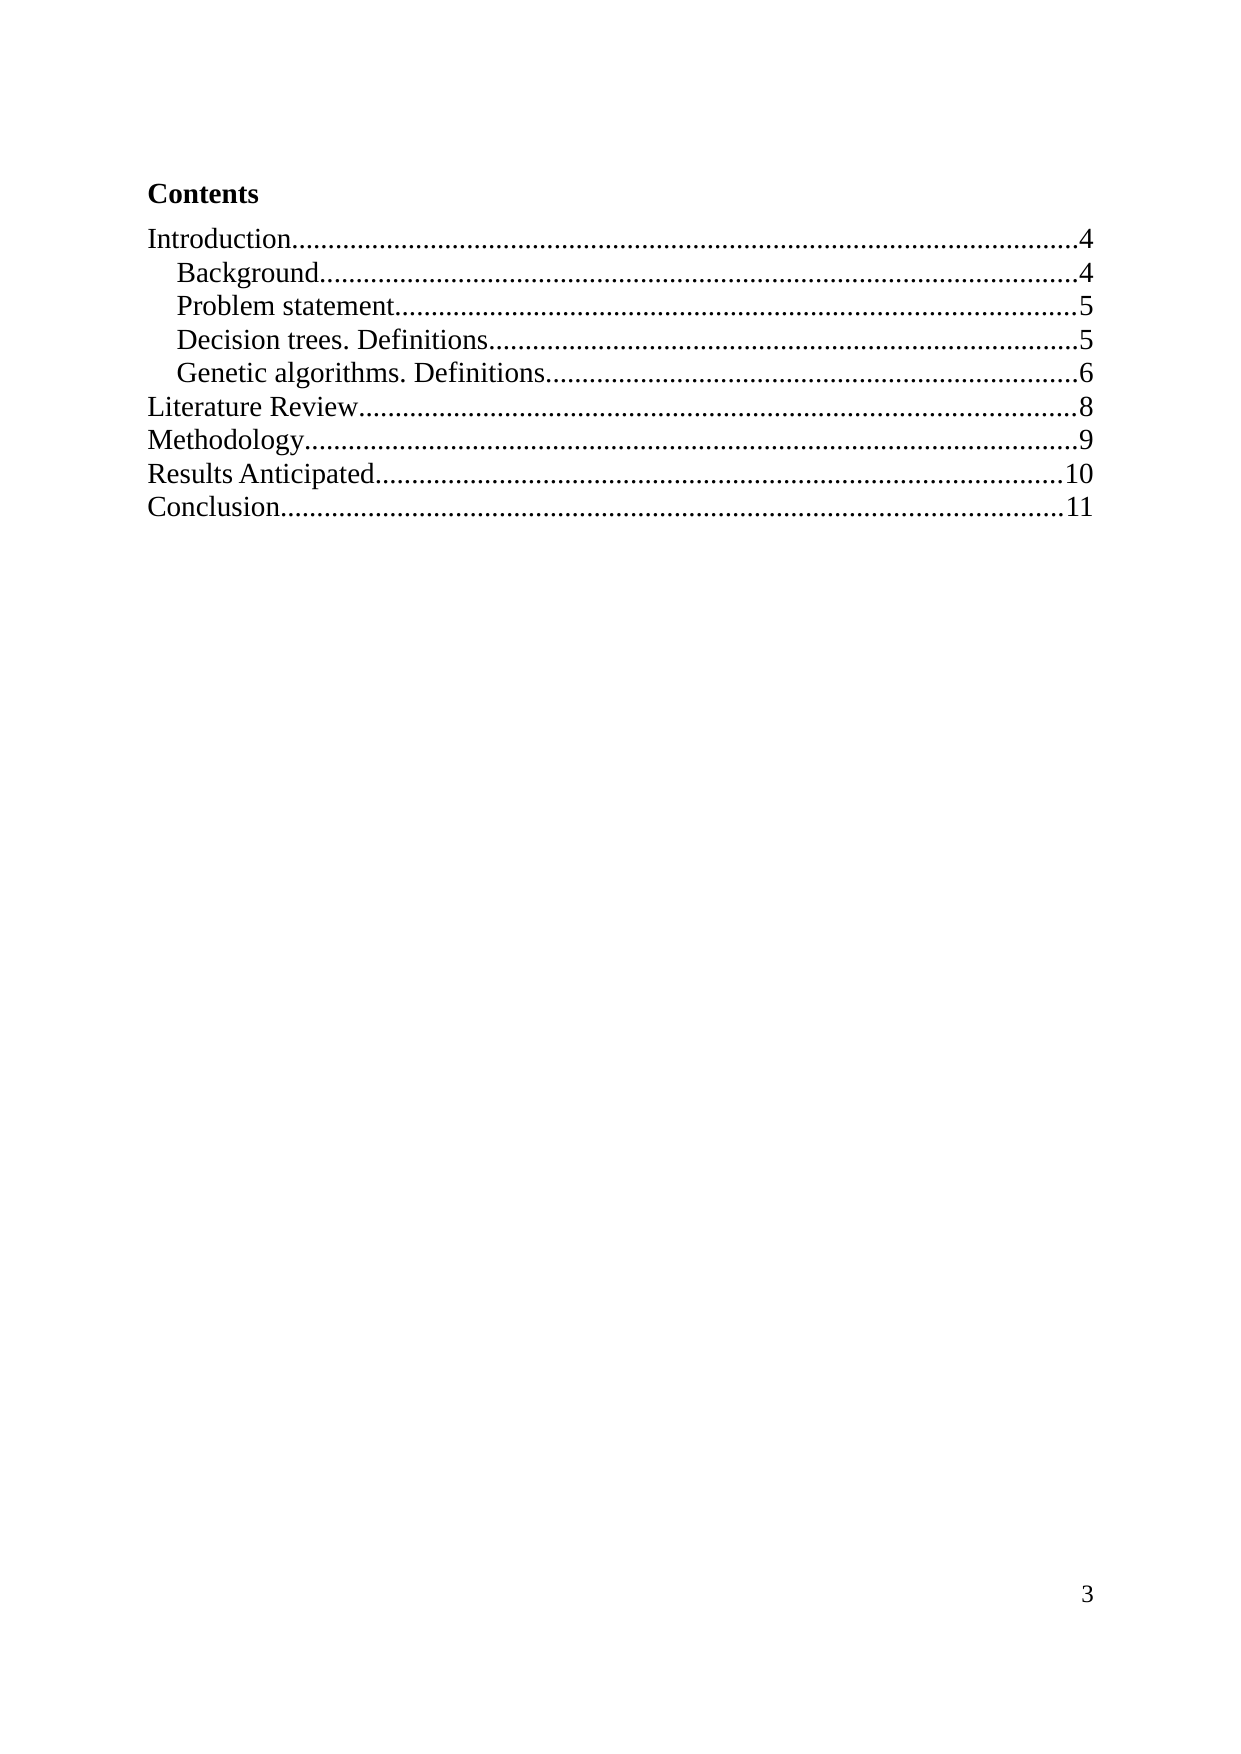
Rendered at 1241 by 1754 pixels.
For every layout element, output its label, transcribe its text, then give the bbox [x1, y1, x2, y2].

text Literature Review 8 [147, 389, 1093, 422]
text Methodology 9 [147, 422, 1093, 456]
text Results Anticipated 10 [147, 456, 1093, 489]
text Conclusion 11 [147, 489, 1093, 523]
text Introduction 4 [147, 221, 1093, 255]
text Problem statement 5 [176, 288, 1093, 322]
subtitle Contents [147, 176, 1093, 209]
text Genetic algorithms. Definitions 6 [176, 355, 1093, 389]
text Background 4 [176, 255, 1093, 288]
text Decision trees. Definitions 5 [176, 322, 1093, 355]
